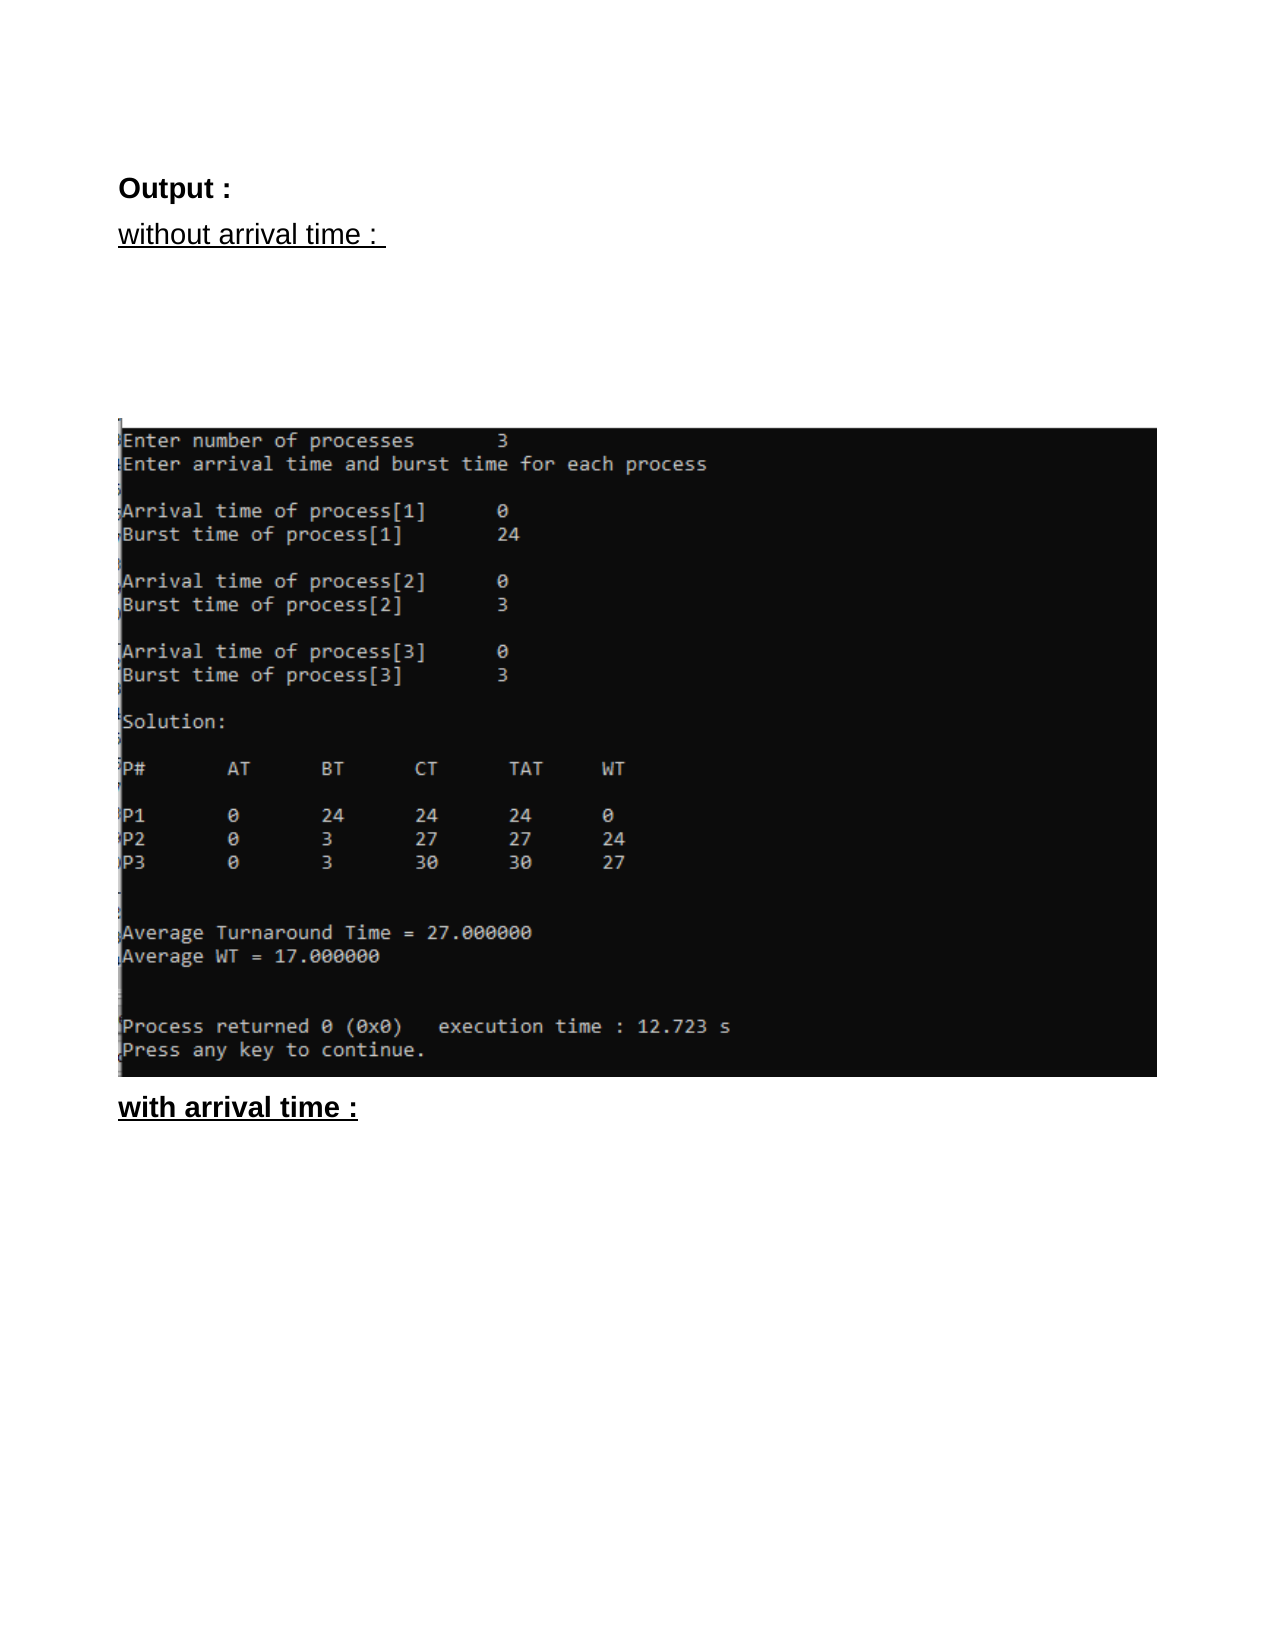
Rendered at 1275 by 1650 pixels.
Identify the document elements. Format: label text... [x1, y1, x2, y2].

picture [118, 418, 1157, 1077]
text without arrival time : [118, 221, 1157, 251]
text Output : [118, 174, 1157, 204]
text with arrival time : [118, 1093, 1157, 1123]
